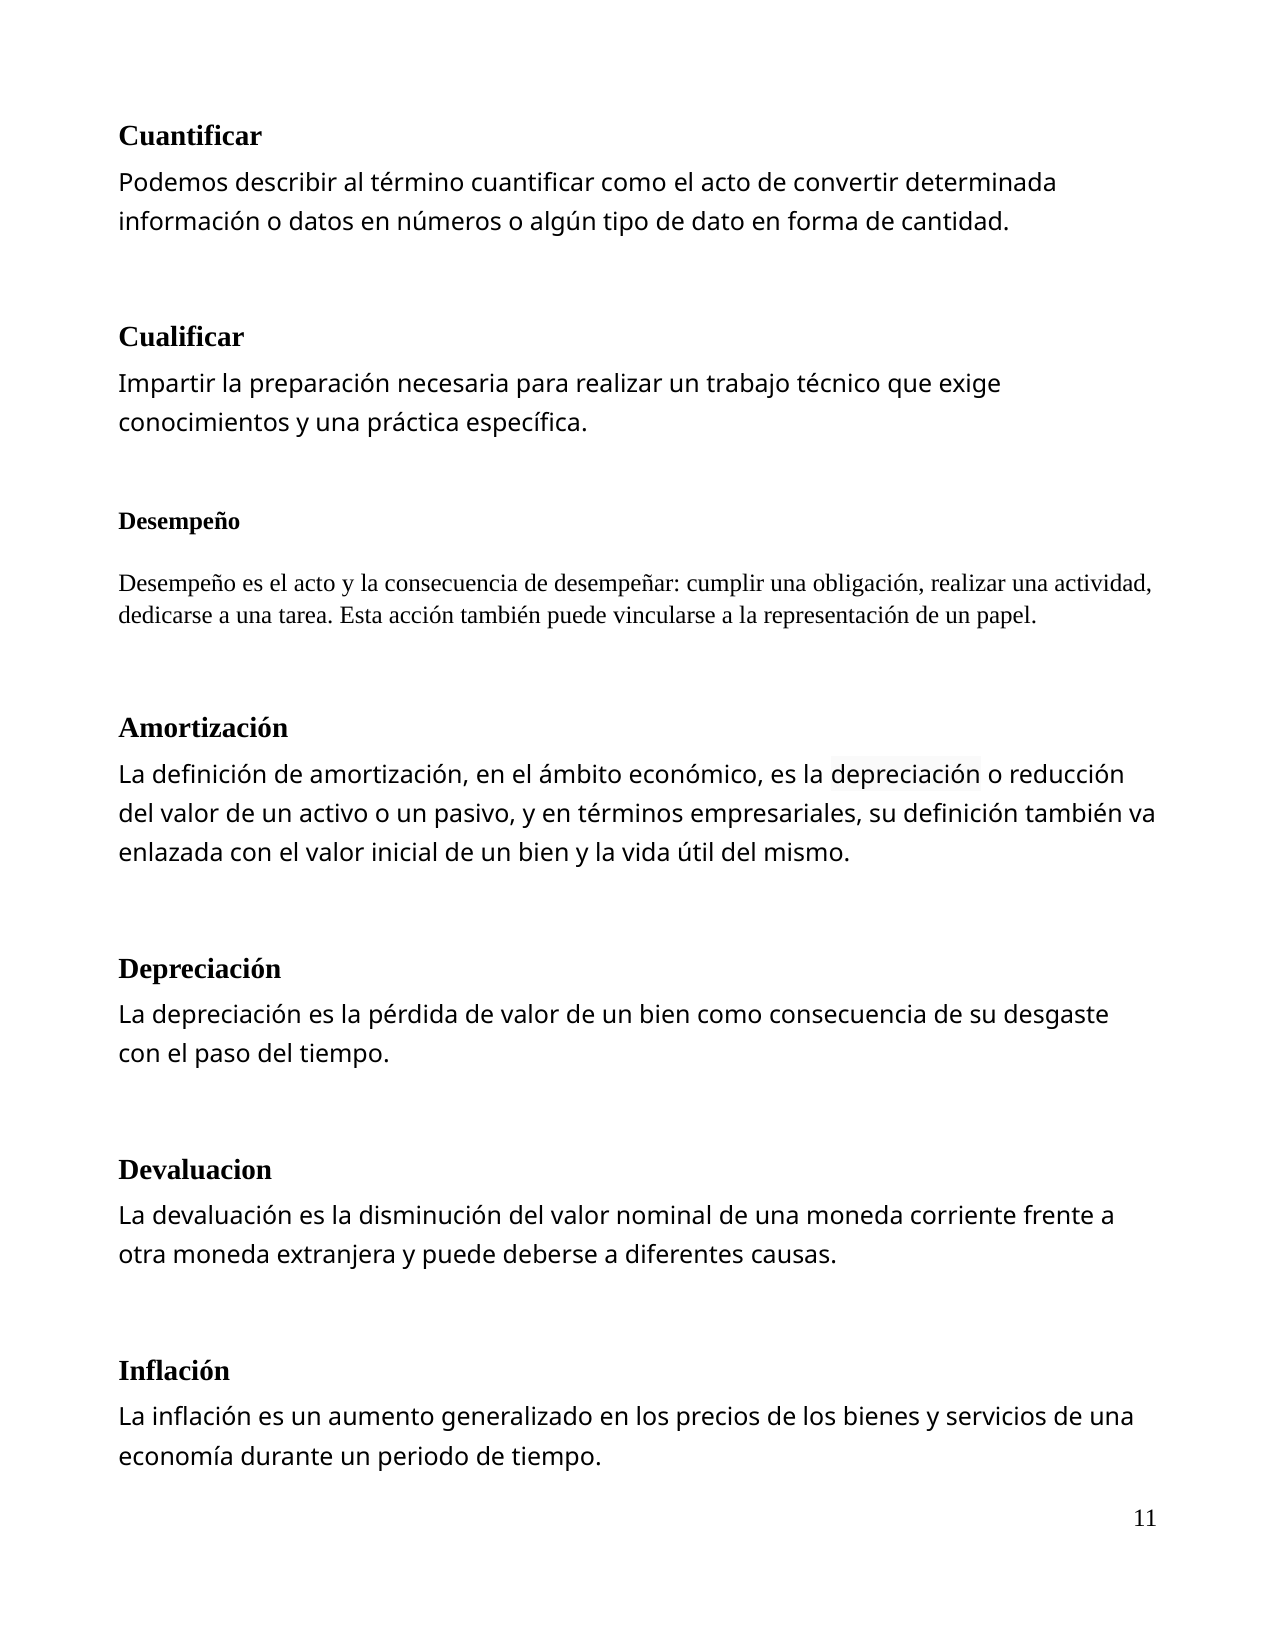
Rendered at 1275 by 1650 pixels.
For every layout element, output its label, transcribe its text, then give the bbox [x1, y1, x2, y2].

subtitle Inflación [118, 1353, 1157, 1387]
text La definición de amortización, en el ámbito económico, es la depreciación o reducción del valor de un activo o un pasivo, y en términos empresariales, su definición también va enlazada con el valor inicial de un bien y la vida útil del mismo. [118, 756, 1157, 869]
text Podemos describir al término cuantificar como el acto de convertir determinada información o datos en números o algún tipo de dato en forma de cantidad. [118, 164, 1157, 237]
subtitle Depreciación [118, 951, 1157, 984]
text La devaluación es la disminución del valor nominal de una moneda corriente frente a otra moneda extranjera y puede deberse a diferentes causas. [118, 1198, 1157, 1271]
subtitle Cualificar [118, 319, 1157, 353]
text Desempeño [118, 506, 1157, 534]
text Impartir la preparación necesaria para realizar un trabajo técnico que exige conocimientos y una práctica específica. [118, 365, 1157, 438]
subtitle Amortización [118, 710, 1157, 744]
text Desempeño es el acto y la consecuencia de desempeñar: cumplir una obligación, realizar una actividad, dedicarse a una tarea. Esta acción también puede vincularse a la representación de un papel. [118, 534, 1157, 629]
subtitle Cuantificar [118, 118, 1157, 152]
subtitle Devaluacion [118, 1152, 1157, 1185]
text La inflación es un aumento generalizado en los precios de los bienes y servicios de una economía durante un periodo de tiempo. [118, 1399, 1157, 1472]
text La depreciación es la pérdida de valor de un bien como consecuencia de su desgaste con el paso del tiempo. [118, 997, 1157, 1070]
